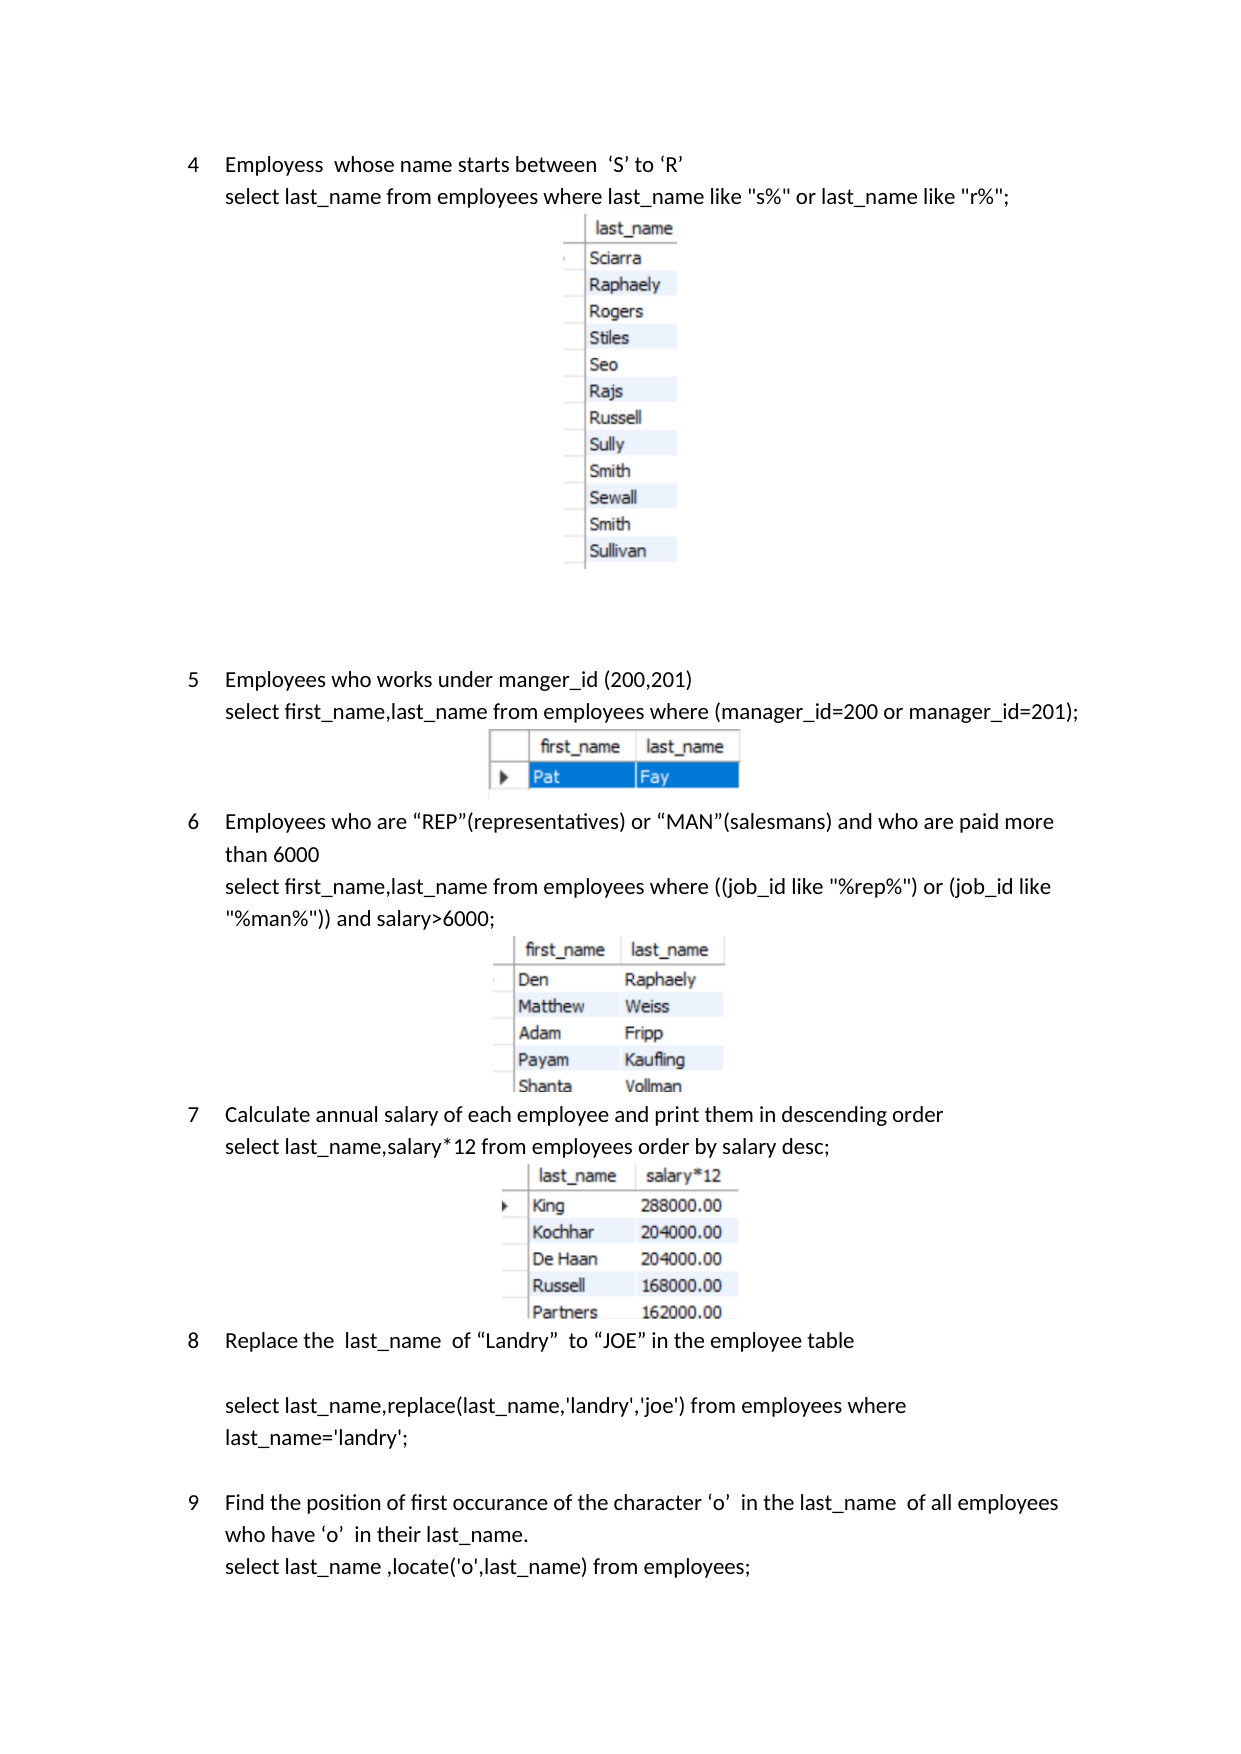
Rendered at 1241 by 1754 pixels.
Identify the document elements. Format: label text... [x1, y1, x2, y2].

list Calculate annual salary of each employee and print them in descending order [187, 1100, 1090, 1128]
picture [487, 729, 753, 800]
list Find the position of first occurance of the character ‘o’ in the last_name of all employees who have ‘o’ in their last_name. [187, 1488, 1090, 1548]
list select last_name from employees where last_name like "s%" or last_name like "r%"; [225, 182, 1090, 210]
picture [493, 936, 748, 1092]
picture [563, 214, 677, 569]
list select last_name,salary*12 from employees order by salary desc; [187, 1132, 1090, 1160]
list select first_name,last_name from employees where (manager_id=200 or manager_id=201); [187, 697, 1090, 725]
list select last_name,replace(last_name,'landry','joe') from employees where last_name='landry'; [225, 1391, 1090, 1451]
picture [501, 1164, 739, 1319]
list Employees who works under manger_id (200,201) [187, 665, 1090, 693]
list Employees who are “REP”(representatives) or “MAN”(salesmans) and who are paid more than 6000 [187, 807, 1090, 868]
list Employess whose name starts between ‘S’ to ‘R’ [187, 150, 1090, 178]
list select last_name ,locate('o',last_name) from employees; [225, 1552, 1090, 1580]
list select first_name,last_name from employees where ((job_id like "%rep%") or (job_id like "%man%")) and salary>6000; [187, 872, 1090, 932]
list Replace the last_name of “Landry” to “JOE” in the employee table [187, 1327, 1090, 1355]
